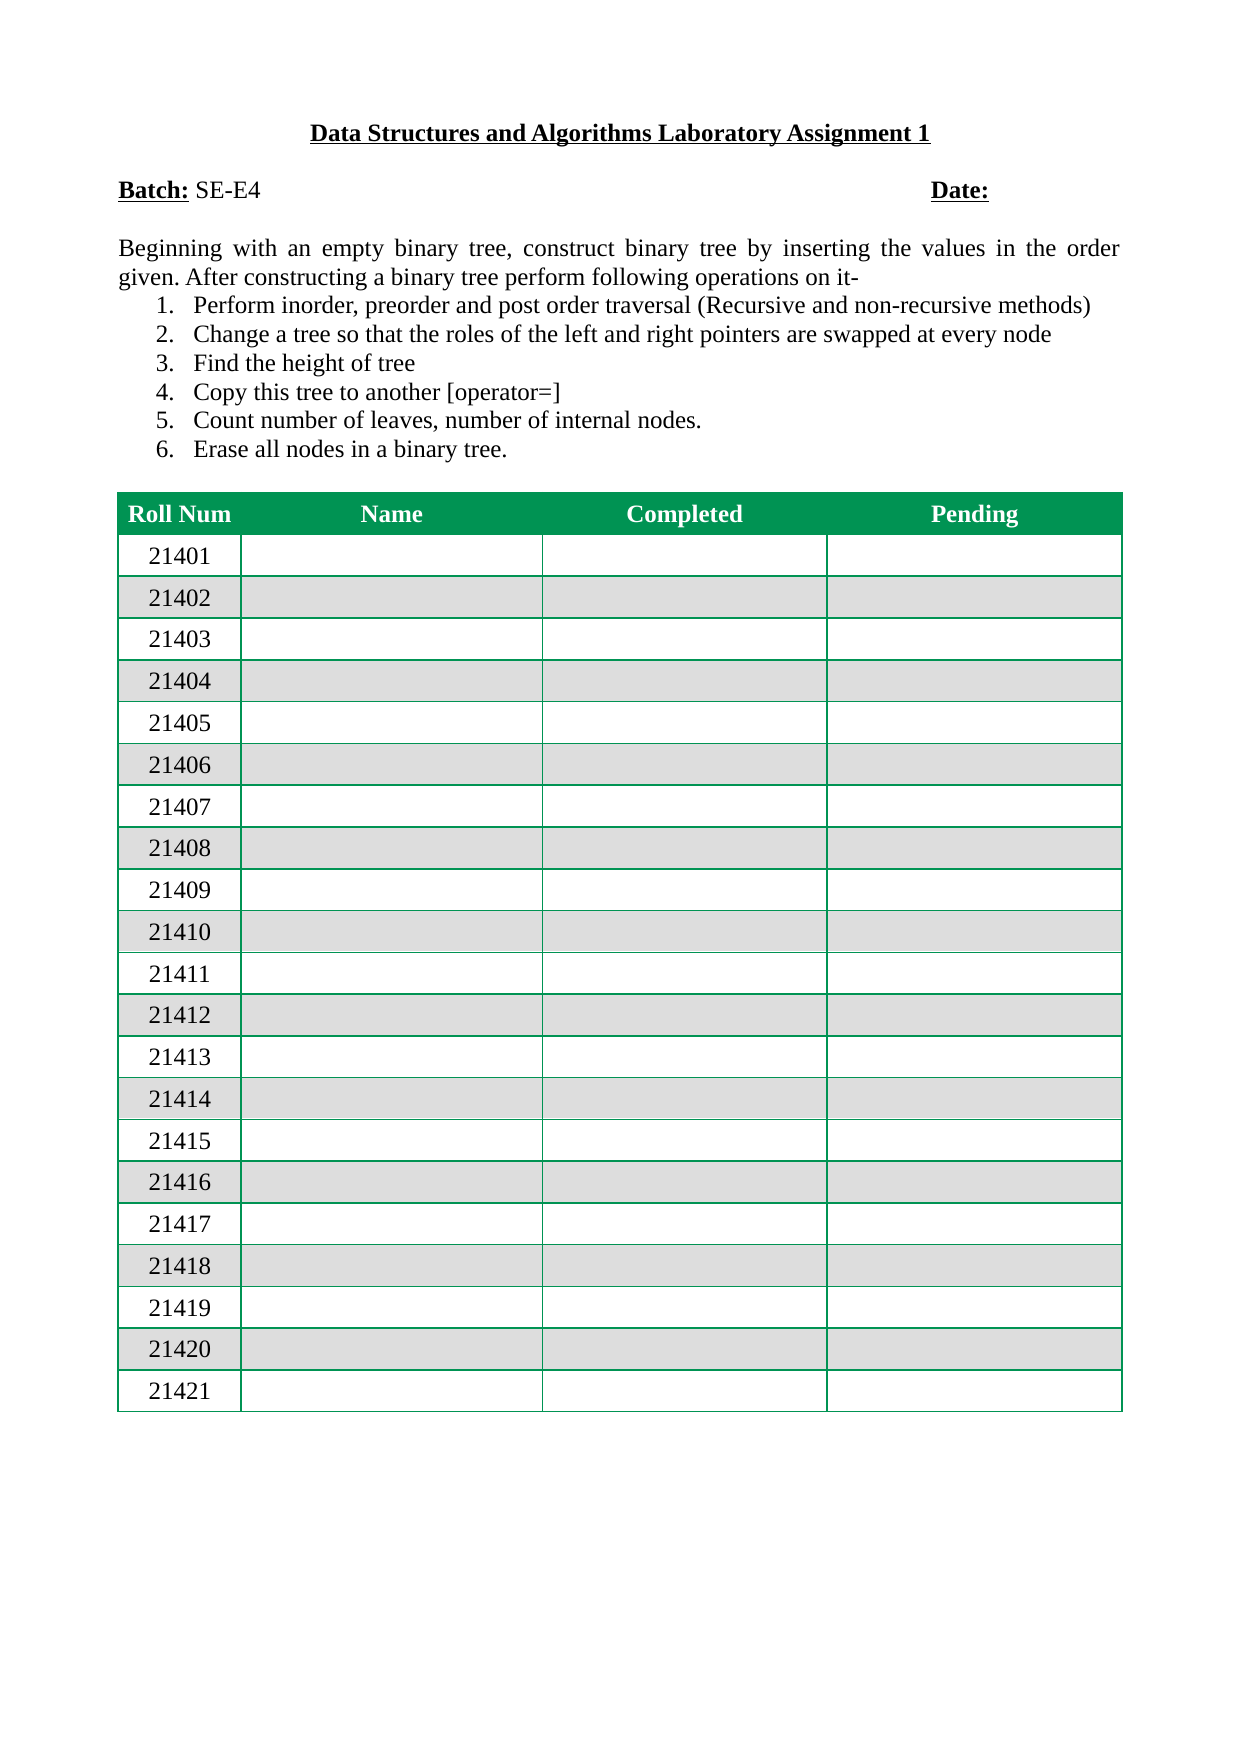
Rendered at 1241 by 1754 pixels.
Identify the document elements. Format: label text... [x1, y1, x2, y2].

table_cell 21406 [119, 744, 240, 784]
table_cell 21405 [119, 702, 240, 742]
table_cell [242, 1245, 542, 1286]
table_cell [242, 1037, 542, 1077]
table_cell 21412 [119, 995, 240, 1035]
table_cell [543, 619, 826, 659]
table_cell 21408 [119, 828, 240, 868]
table_cell [242, 1162, 542, 1202]
table_cell [543, 577, 826, 617]
table_cell [828, 619, 1121, 659]
table_cell [242, 786, 542, 826]
table_cell 21402 [119, 577, 240, 617]
table_cell [828, 1078, 1121, 1118]
table_header Completed [543, 493, 826, 534]
table_cell [828, 1162, 1121, 1202]
table_cell [242, 1120, 542, 1160]
table_cell [543, 786, 826, 826]
table_cell [828, 744, 1121, 784]
table_cell [242, 870, 542, 909]
table_cell [543, 1245, 826, 1286]
table_cell [543, 1371, 826, 1411]
table_cell [543, 1120, 826, 1160]
text Data Structures and Algorithms Laboratory Assignment 1 [118, 118, 1122, 147]
table_cell [828, 1037, 1121, 1077]
table_cell 21401 [119, 535, 240, 575]
table_cell [242, 1287, 542, 1327]
table_cell 21419 [119, 1287, 240, 1327]
table_cell [543, 744, 826, 784]
table_header Roll Num [119, 493, 240, 534]
table_cell [828, 1329, 1121, 1369]
table_cell [543, 1078, 826, 1118]
table_cell 21415 [119, 1120, 240, 1160]
table_cell [543, 661, 826, 701]
table_cell [828, 1287, 1121, 1327]
table_cell [242, 577, 542, 617]
table_cell 21411 [119, 953, 240, 993]
table_cell [242, 744, 542, 784]
text Batch: SE-E4 Date: [118, 176, 1122, 204]
list Change a tree so that the roles of the left and right pointers are swapped at every node [156, 319, 1122, 348]
table_header Name [242, 493, 542, 534]
table_cell 21421 [119, 1371, 240, 1411]
table_header Pending [828, 493, 1121, 534]
table_cell [242, 911, 542, 951]
list Perform inorder, preorder and post order traversal (Recursive and non-recursive methods) [156, 291, 1122, 319]
table_cell [543, 953, 826, 993]
table_cell [242, 995, 542, 1035]
table_cell [543, 1287, 826, 1327]
table_cell 21403 [119, 619, 240, 659]
text Beginning with an empty binary tree, construct binary tree by inserting the values in the order given. After constructing a binary tree perform following operations on it- [118, 233, 1122, 291]
table_cell [828, 870, 1121, 909]
table_cell [828, 535, 1121, 575]
list Find the height of tree [156, 348, 1122, 377]
table_cell [543, 870, 826, 909]
table_cell [828, 577, 1121, 617]
table_cell 21417 [119, 1204, 240, 1244]
list Copy this tree to another [operator=] [156, 377, 1122, 406]
table_cell [242, 661, 542, 701]
table_cell 21414 [119, 1078, 240, 1118]
table_cell [543, 911, 826, 951]
table_cell [242, 1371, 542, 1411]
table_cell [828, 1120, 1121, 1160]
table_cell [828, 911, 1121, 951]
table_cell [242, 702, 542, 742]
list Erase all nodes in a binary tree. [156, 434, 1122, 463]
table_cell [828, 1245, 1121, 1286]
table_cell [543, 828, 826, 868]
table_cell [543, 1329, 826, 1369]
table_cell [543, 1162, 826, 1202]
table_cell [242, 1204, 542, 1244]
table_cell [543, 1037, 826, 1077]
table_cell 21420 [119, 1329, 240, 1369]
table_cell [828, 786, 1121, 826]
table_cell [543, 702, 826, 742]
table_cell [828, 661, 1121, 701]
table_cell [543, 535, 826, 575]
table_cell [242, 953, 542, 993]
table_cell [242, 1078, 542, 1118]
table_cell 21418 [119, 1245, 240, 1286]
table_cell [828, 1204, 1121, 1244]
table_cell [242, 828, 542, 868]
table_cell 21416 [119, 1162, 240, 1202]
table_cell 21404 [119, 661, 240, 701]
table_cell [242, 619, 542, 659]
table_cell [828, 953, 1121, 993]
table_cell [828, 702, 1121, 742]
table_cell [543, 995, 826, 1035]
table_cell [828, 1371, 1121, 1411]
table_cell 21409 [119, 870, 240, 909]
table_cell 21407 [119, 786, 240, 826]
table_cell 21410 [119, 911, 240, 951]
table_cell [242, 1329, 542, 1369]
table_cell [828, 995, 1121, 1035]
list Count number of leaves, number of internal nodes. [156, 406, 1122, 434]
table_cell 21413 [119, 1037, 240, 1077]
table_cell [543, 1204, 826, 1244]
table_cell [828, 828, 1121, 868]
table_cell [242, 535, 542, 575]
